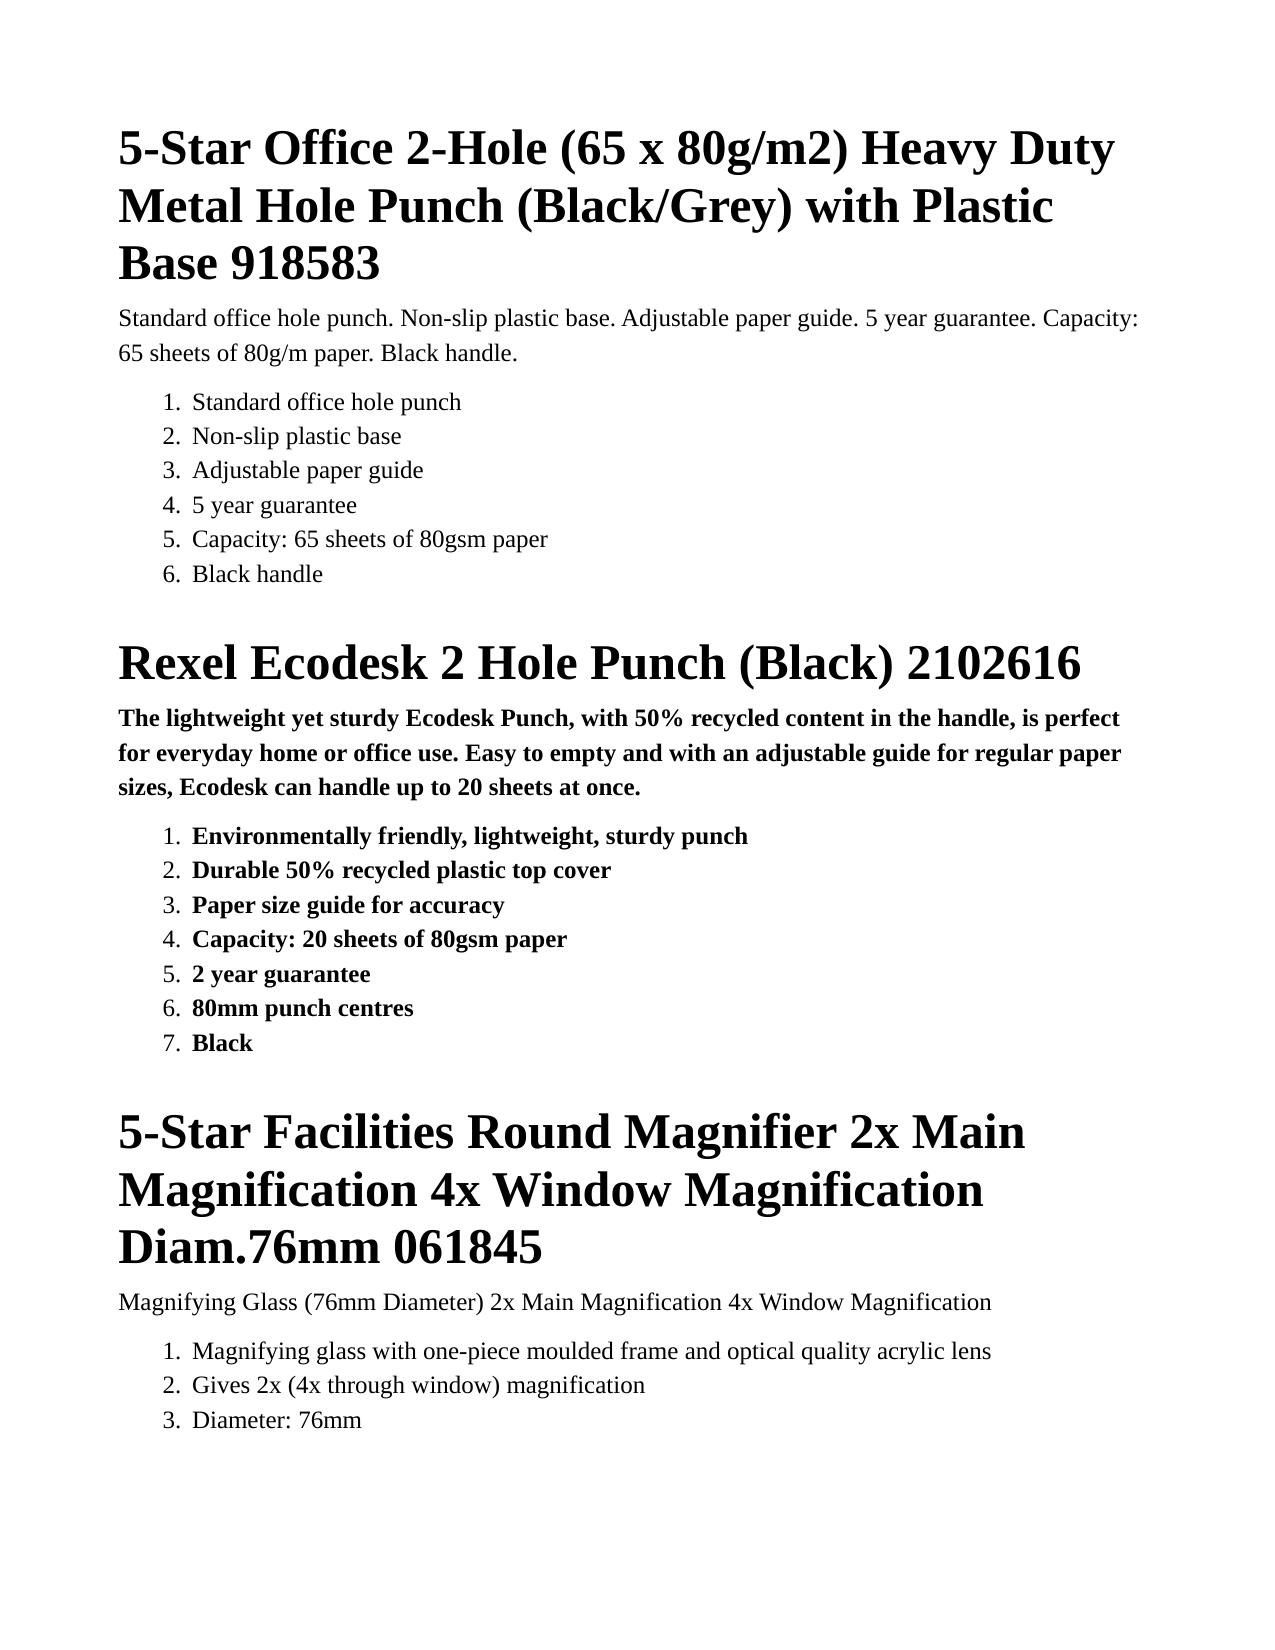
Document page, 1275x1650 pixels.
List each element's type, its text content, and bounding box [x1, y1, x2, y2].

list Paper size guide for accuracy [162, 890, 1157, 919]
list Durable 50% recycled plastic top cover [162, 856, 1157, 884]
list Gives 2x (4x through window) magnification [162, 1371, 1157, 1399]
subtitle 5-Star Facilities Round Magnifier 2x Main Magnification 4x Window Magnification Diam.76mm 061845 [118, 1102, 1157, 1274]
list Standard office hole punch [162, 387, 1157, 415]
list Capacity: 20 sheets of 80gsm paper [162, 924, 1157, 953]
text Standard office hole punch. Non-slip plastic base. Adjustable paper guide. 5 year guarantee. Capacity: 65 sheets of 80g/m paper. Black handle. [118, 303, 1157, 366]
list Environmentally friendly, lightweight, sturdy punch [162, 821, 1157, 850]
list 2 year guarantee [162, 959, 1157, 988]
list 5 year guarantee [162, 490, 1157, 519]
text Magnifying Glass (76mm Diameter) 2x Main Magnification 4x Window Magnification [118, 1287, 1157, 1316]
list Black handle [162, 559, 1157, 588]
text The lightweight yet sturdy Ecodesk Punch, with 50% recycled content in the handle, is perfect for everyday home or office use. Easy to empty and with an adjustable guide for regular paper sizes, Ecodesk can handle up to 20 sheets at once. [118, 703, 1157, 801]
subtitle 5-Star Office 2-Hole (65 x 80g/m2) Heavy Duty Metal Hole Punch (Black/Grey) with Plastic Base 918583 [118, 118, 1157, 291]
list Non-slip plastic base [162, 421, 1157, 450]
list Capacity: 65 sheets of 80gsm paper [162, 524, 1157, 553]
list Magnifying glass with one-piece moulded frame and optical quality acrylic lens [162, 1336, 1157, 1365]
list Diameter: 76mm [162, 1405, 1157, 1434]
list 80mm punch centres [162, 993, 1157, 1022]
subtitle Rexel Ecodesk 2 Hole Punch (Black) 2102616 [118, 633, 1157, 691]
list Adjustable paper guide [162, 456, 1157, 484]
list Black [162, 1028, 1157, 1057]
